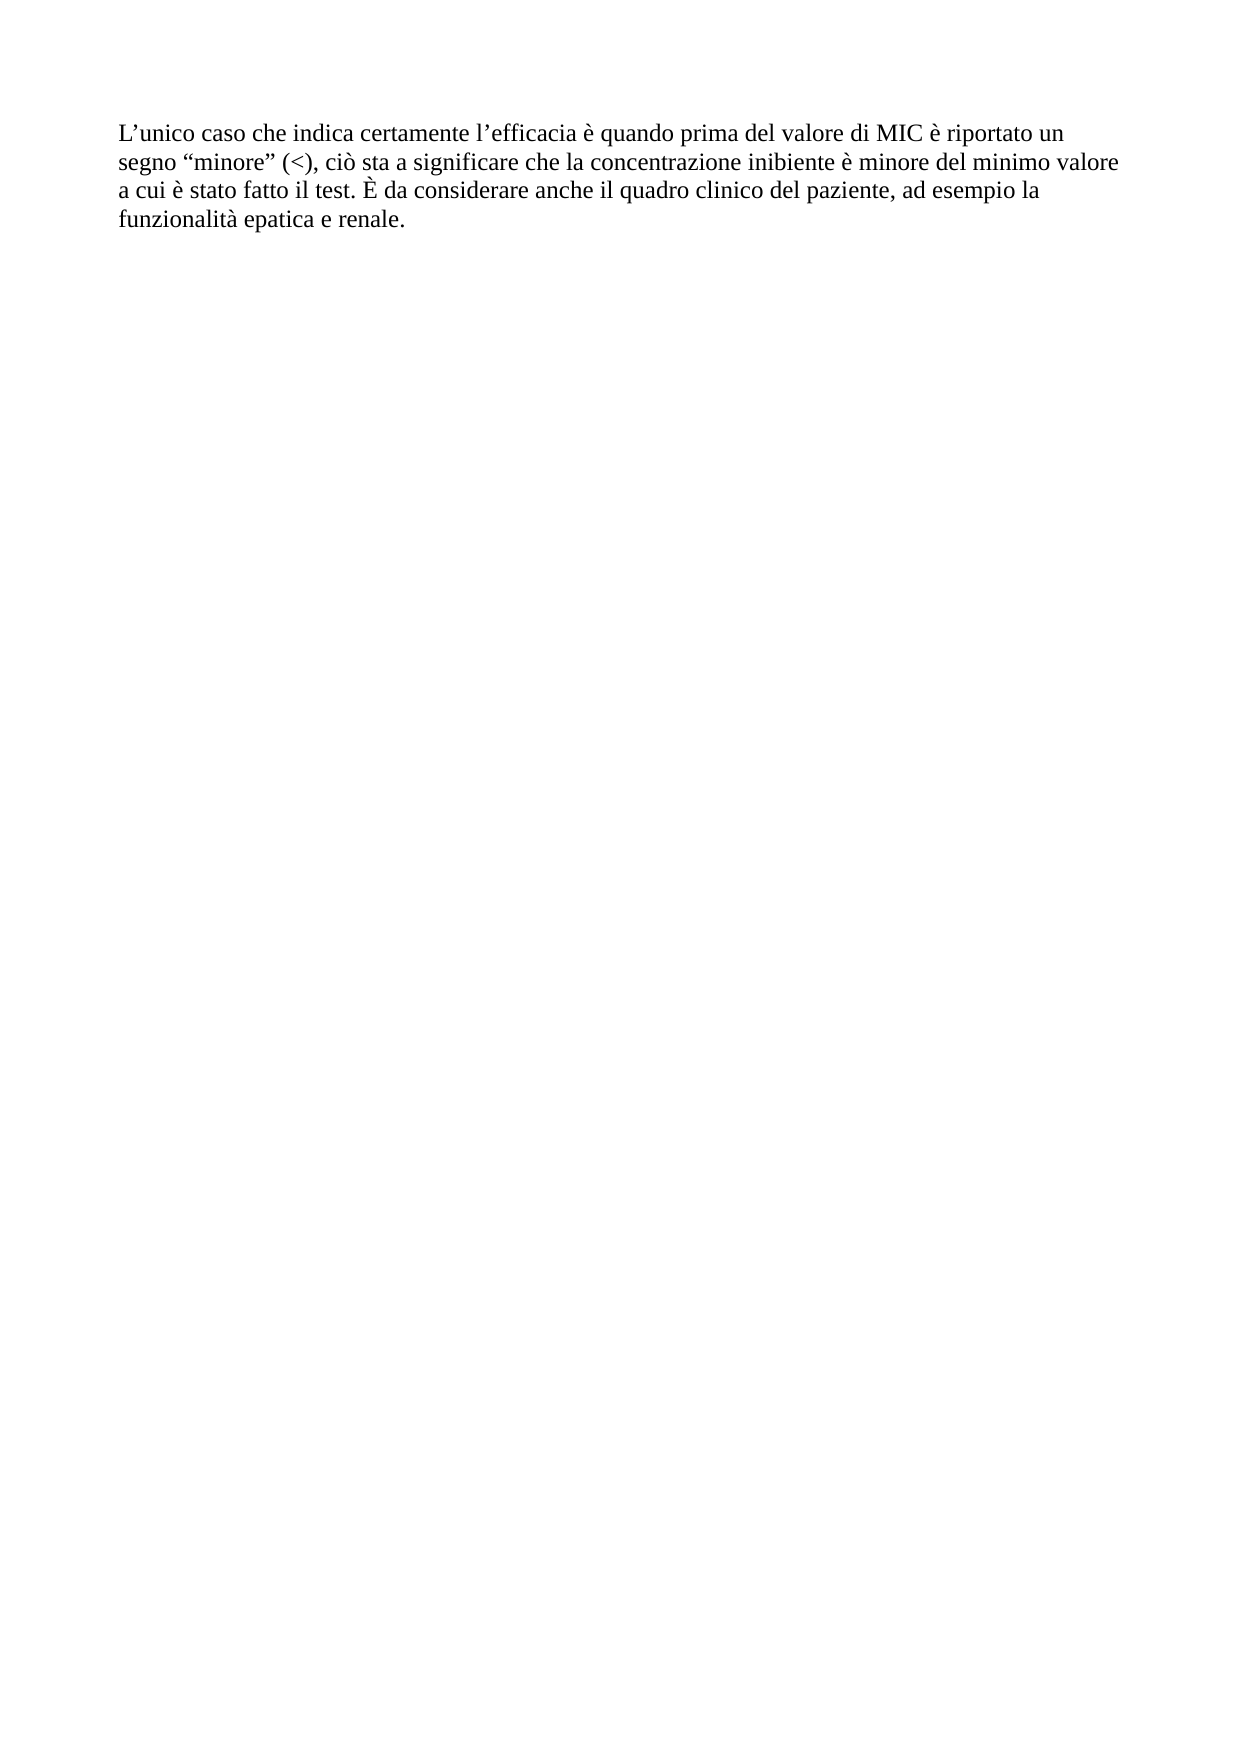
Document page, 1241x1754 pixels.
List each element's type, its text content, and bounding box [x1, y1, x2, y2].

text L’unico caso che indica certamente l’efficacia è quando prima del valore di MIC è riportato un segno “minore” (<), ciò sta a significare che la concentrazione inibiente è minore del minimo valore a cui è stato fatto il test. È da considerare anche il quadro clinico del paziente, ad esempio la funzionalità epatica e renale. [118, 118, 1122, 233]
